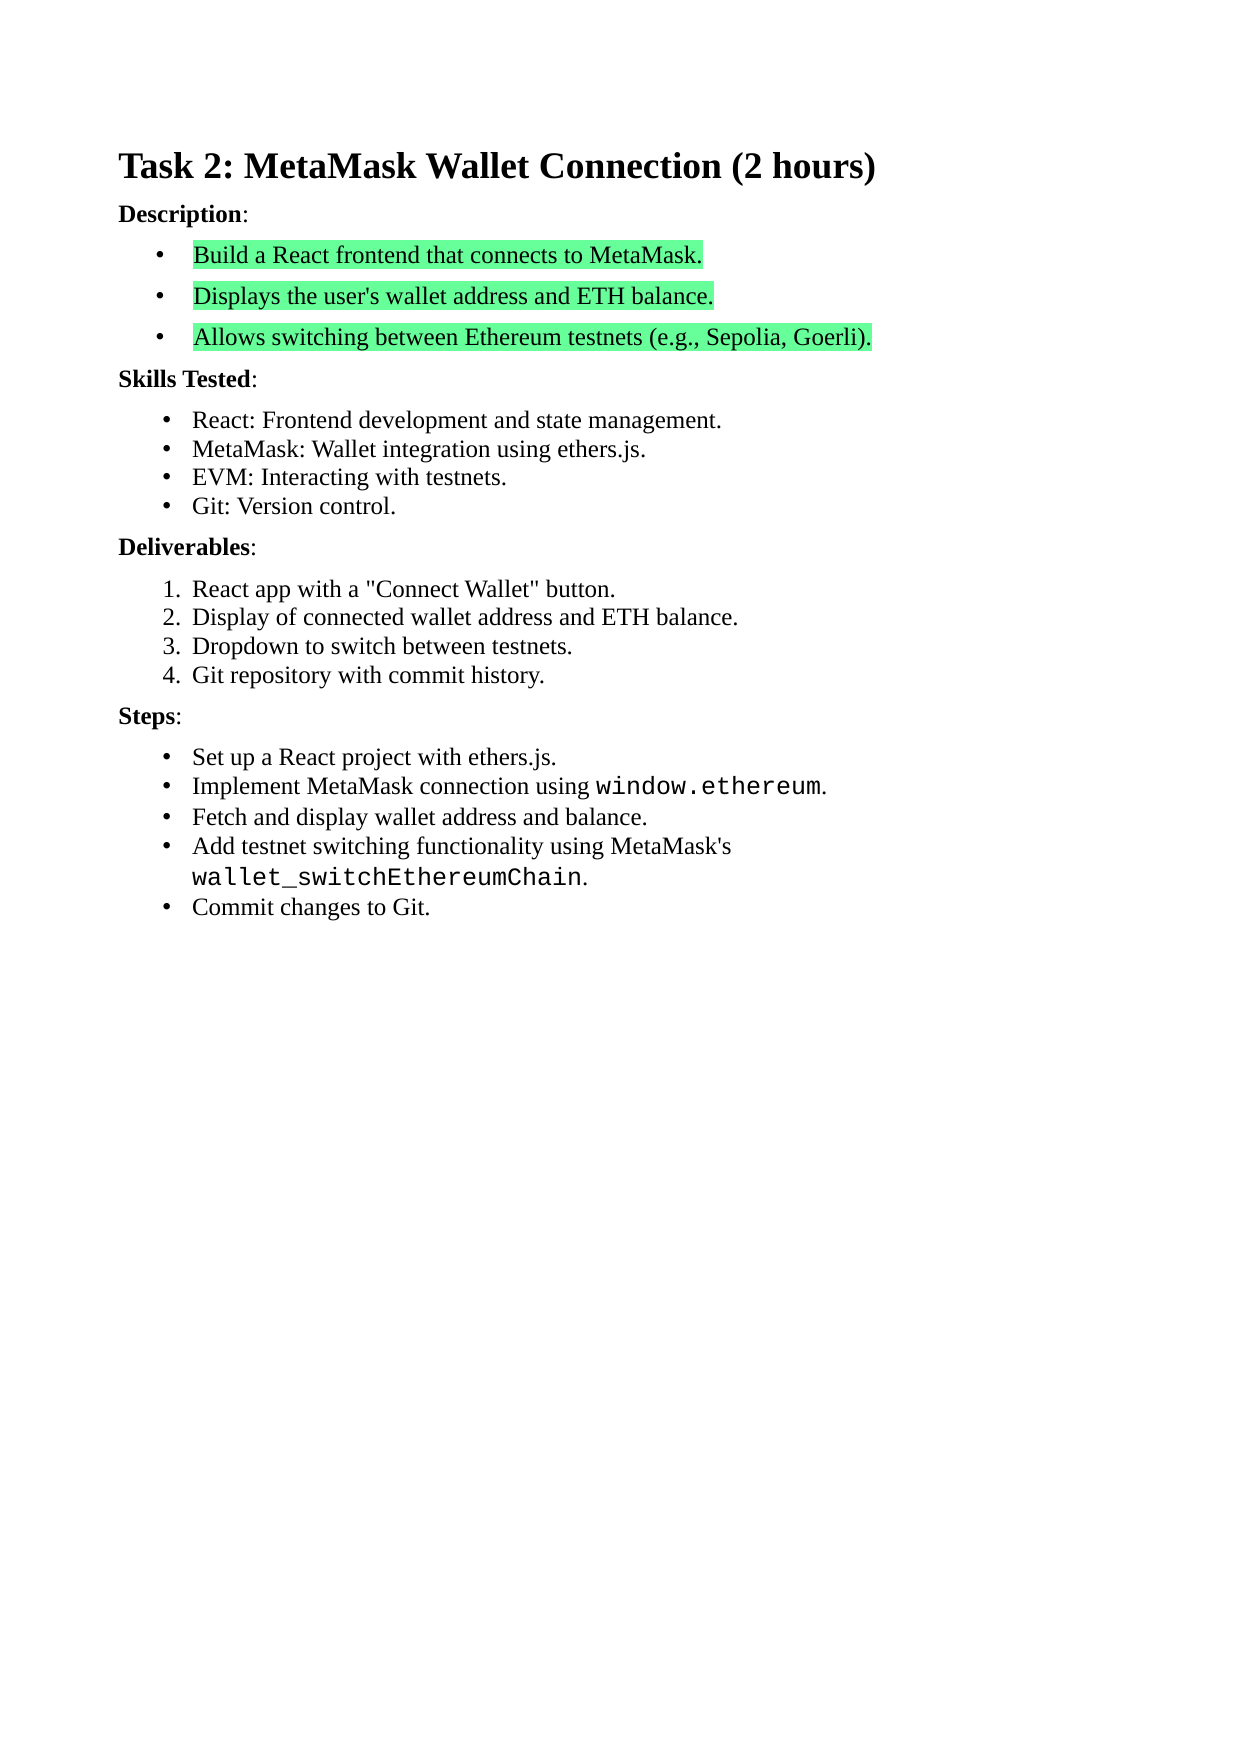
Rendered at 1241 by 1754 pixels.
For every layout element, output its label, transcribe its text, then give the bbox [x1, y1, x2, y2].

list Git repository with commit history. [162, 660, 1122, 689]
list Fetch and display wallet address and balance. [162, 802, 1122, 831]
list Git: Version control. [162, 491, 1122, 520]
list EVM: Interacting with testnets. [162, 462, 1122, 491]
list Display of connected wallet address and ETH balance. [162, 602, 1122, 631]
list Dropdown to switch between testnets. [162, 631, 1122, 660]
list Build a React frontend that connects to MetaMask. [156, 240, 1122, 269]
text Description: [118, 199, 1122, 227]
list Allows switching between Ethereum testnets (e.g., Sepolia, Goerli). [156, 322, 1122, 351]
list MetaMask: Wallet integration using ethers.js. [162, 434, 1122, 462]
text Deliverables: [118, 532, 1122, 561]
list Add testnet switching functionality using MetaMask's wallet_switchEthereumChain. [162, 831, 1122, 892]
text Skills Tested: [118, 364, 1122, 392]
list Commit changes to Git. [162, 892, 1122, 921]
list React app with a "Connect Wallet" button. [162, 574, 1122, 602]
list Implement MetaMask connection using window.ethereum. [162, 771, 1122, 802]
text Steps: [118, 701, 1122, 730]
list React: Frontend development and state management. [162, 405, 1122, 434]
list Displays the user's wallet address and ETH balance. [156, 281, 1122, 310]
subtitle Task 2: MetaMask Wallet Connection (2 hours) [118, 143, 1122, 186]
list Set up a React project with ethers.js. [162, 742, 1122, 771]
